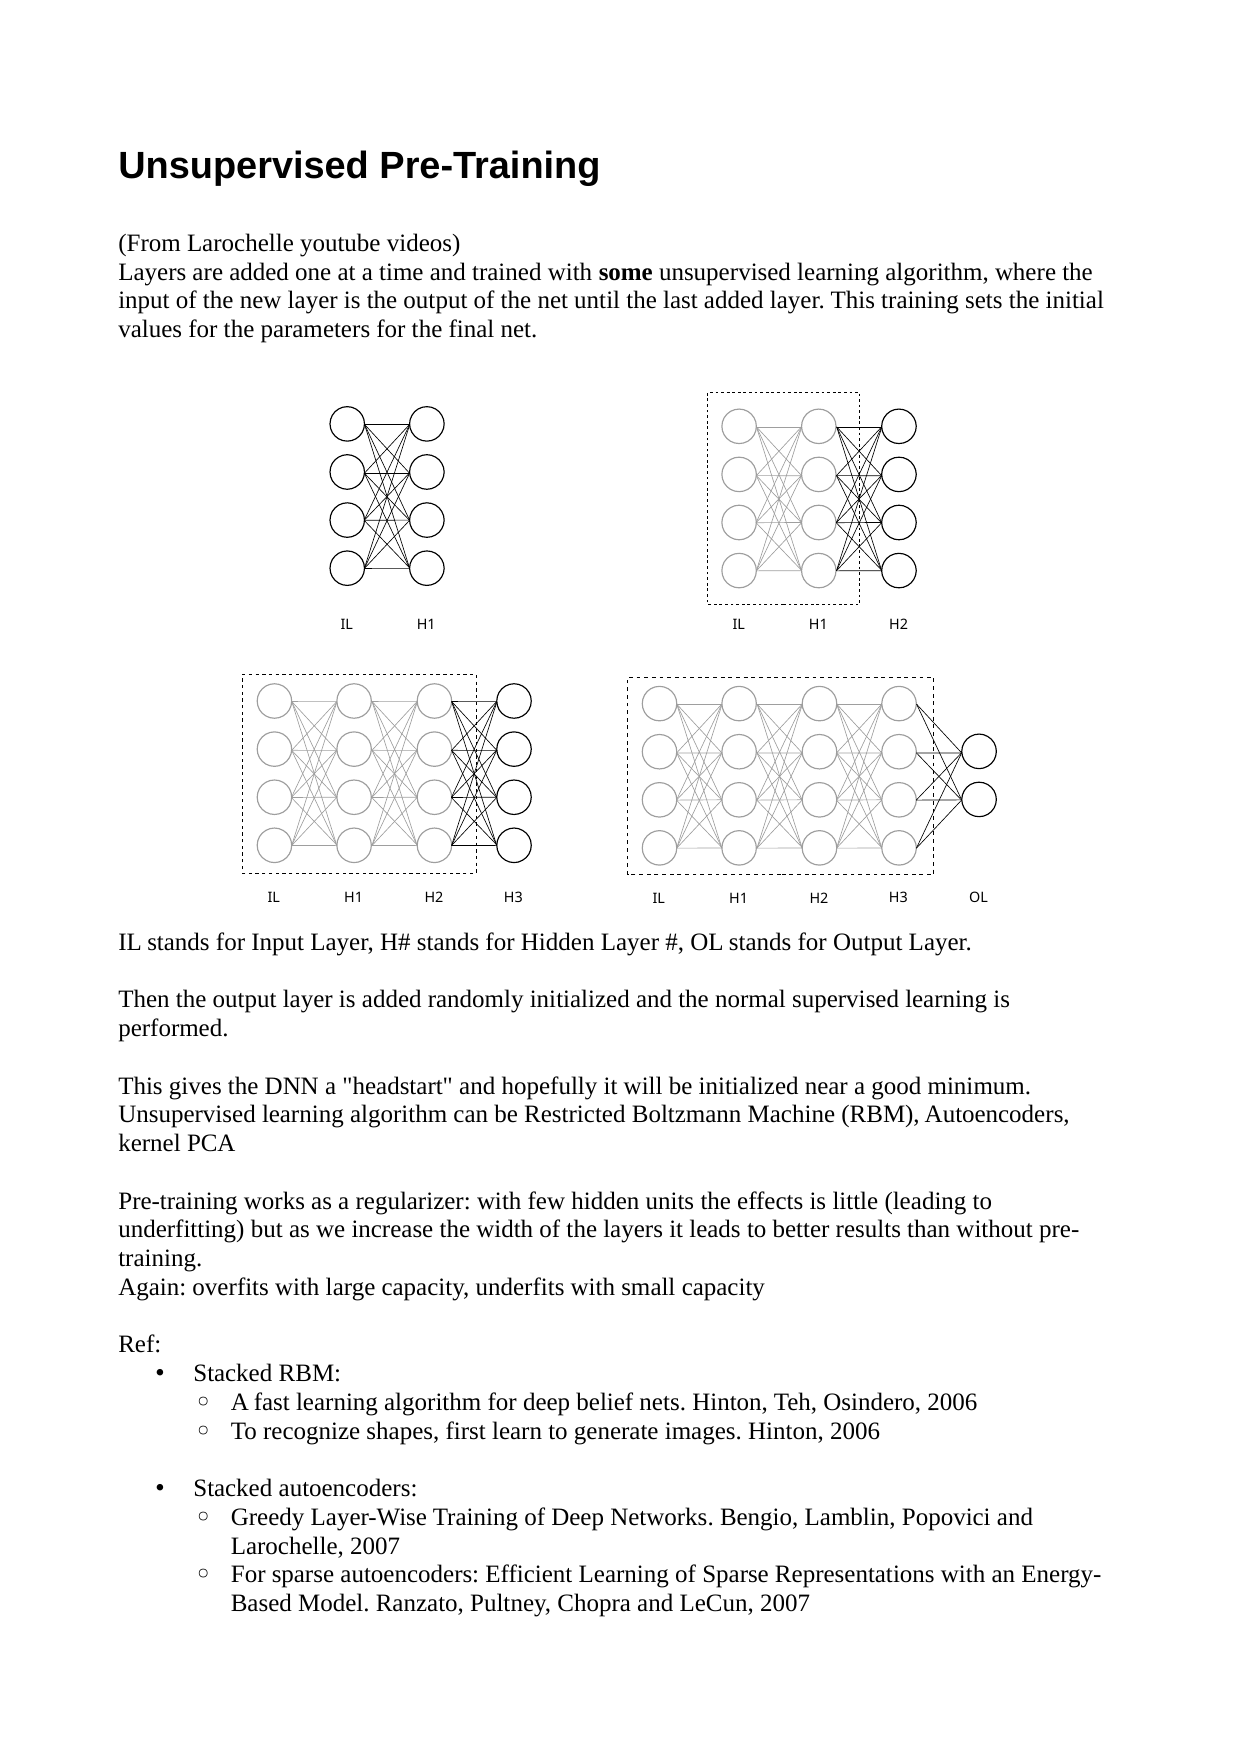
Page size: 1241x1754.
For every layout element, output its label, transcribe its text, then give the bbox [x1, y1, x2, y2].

text IL stands for Input Layer, H# stands for Hidden Layer #, OL stands for Output Layer. [118, 372, 1122, 956]
text Ref: [118, 1329, 1122, 1358]
list Greedy Layer-Wise Training of Deep Networks. Bengio, Lamblin, Popovici and Larochelle, 2007 [193, 1502, 1122, 1559]
text Pre-training works as a regularizer: with few hidden units the effects is little (leading to underfitting) but as we increase the width of the layers it leads to better results than without pre-training. [118, 1186, 1122, 1272]
subtitle Unsupervised Pre-Training [118, 143, 1122, 187]
list Stacked autoencoders: [156, 1473, 1122, 1502]
list For sparse autoencoders: Efficient Learning of Sparse Representations with an Energy-Based Model. Ranzato, Pultney, Chopra and LeCun, 2007 [193, 1559, 1122, 1617]
list A fast learning algorithm for deep belief nets. Hinton, Teh, Osindero, 2006 [193, 1387, 1122, 1416]
text (From Larochelle youtube videos) [118, 228, 1122, 257]
text Layers are added one at a time and trained with some unsupervised learning algorithm, where the input of the new layer is the output of the net until the last added layer. This training sets the initial values for the parameters for the final net. [118, 257, 1122, 343]
text This gives the DNN a "headstart" and hopefully it will be initialized near a good minimum. [118, 1071, 1122, 1099]
text Again: overfits with large capacity, underfits with small capacity [118, 1272, 1122, 1301]
text Then the output layer is added randomly initialized and the normal supervised learning is performed. [118, 984, 1122, 1042]
text Unsupervised learning algorithm can be Restricted Boltzmann Machine (RBM), Autoencoders, kernel PCA [118, 1099, 1122, 1157]
list Stacked RBM: [156, 1358, 1122, 1387]
list To recognize shapes, first learn to generate images. Hinton, 2006 [193, 1416, 1122, 1444]
